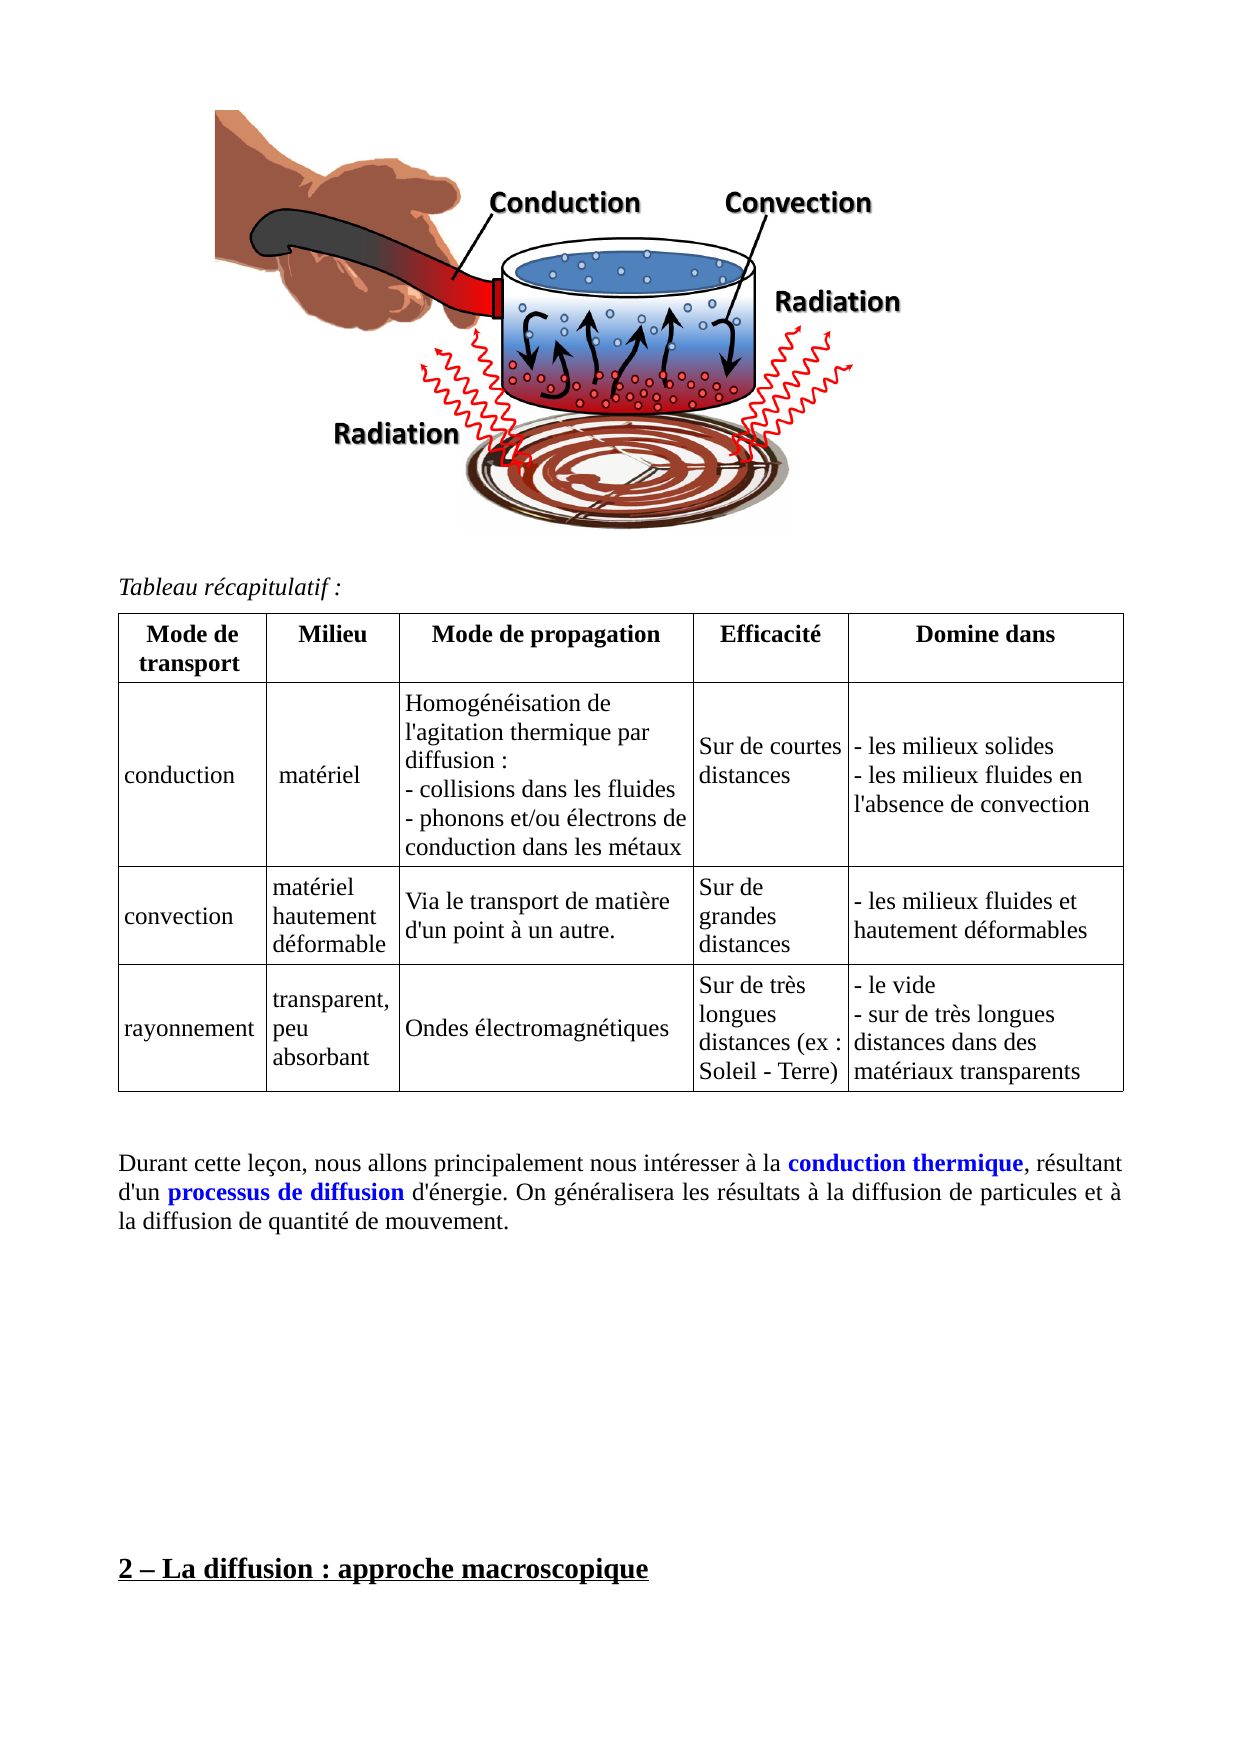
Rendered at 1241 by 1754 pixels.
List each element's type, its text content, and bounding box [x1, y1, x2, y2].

table_cell convection [119, 867, 266, 964]
table_cell Sur de grandes distances [694, 867, 848, 964]
table_cell matériel hautement déformable [267, 867, 399, 964]
table_header Efficacité [694, 614, 848, 682]
table_cell transparent, peu absorbant [267, 965, 399, 1091]
table_cell Via le transport de matière d'un point à un autre. [400, 867, 693, 964]
table_cell Sur de très longues distances (ex : Soleil - Terre) [694, 965, 848, 1091]
table_cell Ondes électromagnétiques [400, 965, 693, 1091]
text 2 – La diffusion : approche macroscopique [118, 1551, 1122, 1584]
table_cell Sur de courtes distances [694, 683, 848, 866]
table_cell conduction [119, 683, 266, 866]
table_header Domine dans [849, 614, 1123, 682]
table_cell - le vide - sur de très longues distances dans des matériaux transparents [849, 965, 1123, 1091]
table_cell matériel [267, 683, 399, 866]
table_header Milieu [267, 614, 399, 682]
table_cell - les milieux fluides et hautement déformables [849, 867, 1123, 964]
table_cell rayonnement [119, 965, 266, 1091]
table_cell Homogénéisation de l'agitation thermique par diffusion : - collisions dans les fluides - phonons et/ou électrons de conduction dans les métaux [400, 683, 693, 866]
text Durant cette leçon, nous allons principalement nous intéresser à la conduction thermique, résultant d'un processus de diffusion d'énergie. On généralisera les résultats à la diffusion de particules et à la diffusion de quantité de mouvement. [118, 1148, 1122, 1234]
table_header Mode de propagation [400, 614, 693, 682]
picture [214, 110, 924, 545]
text Tableau récapitulatif : [118, 572, 1122, 601]
table_header Mode de transport [119, 614, 266, 682]
table_cell - les milieux solides - les milieux fluides en l'absence de convection [849, 683, 1123, 866]
